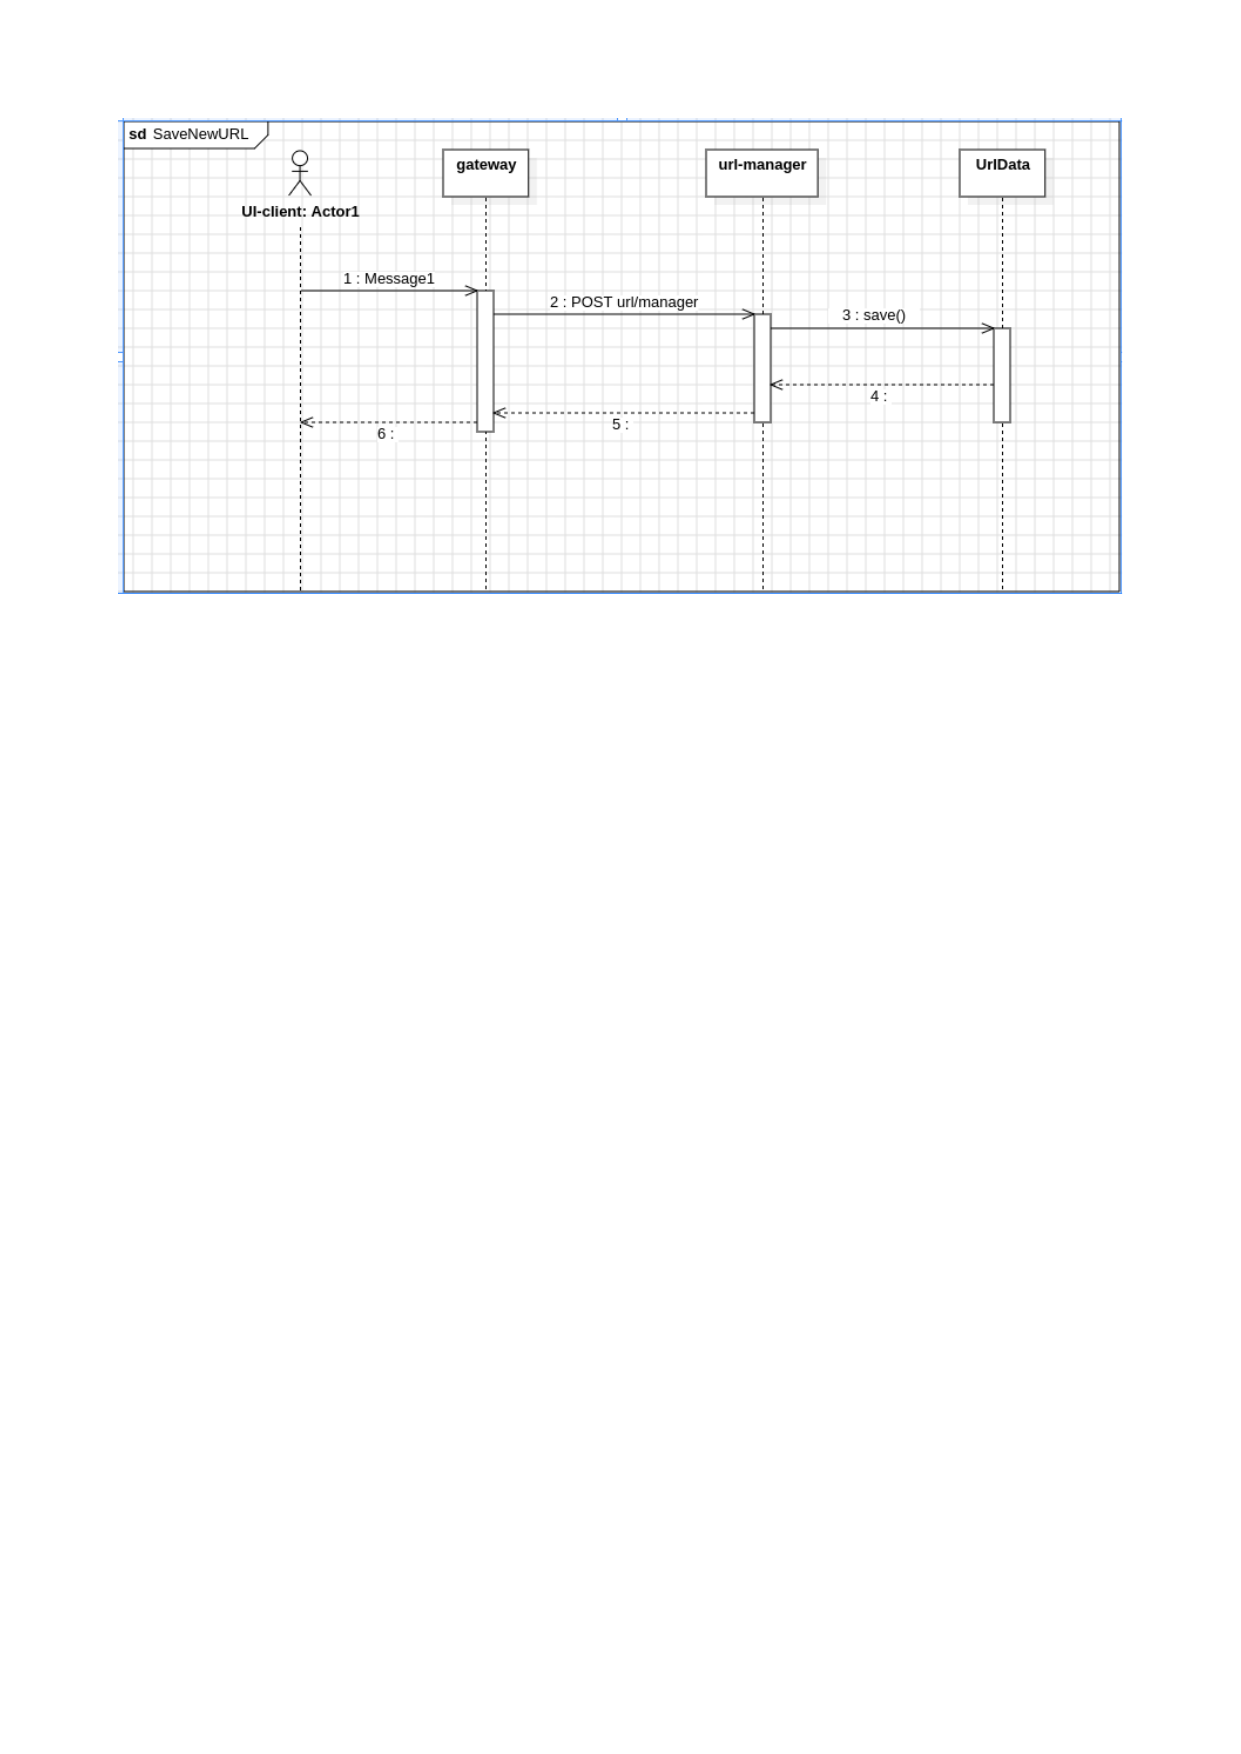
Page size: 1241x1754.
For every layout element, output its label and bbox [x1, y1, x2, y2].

picture [118, 118, 1123, 594]
